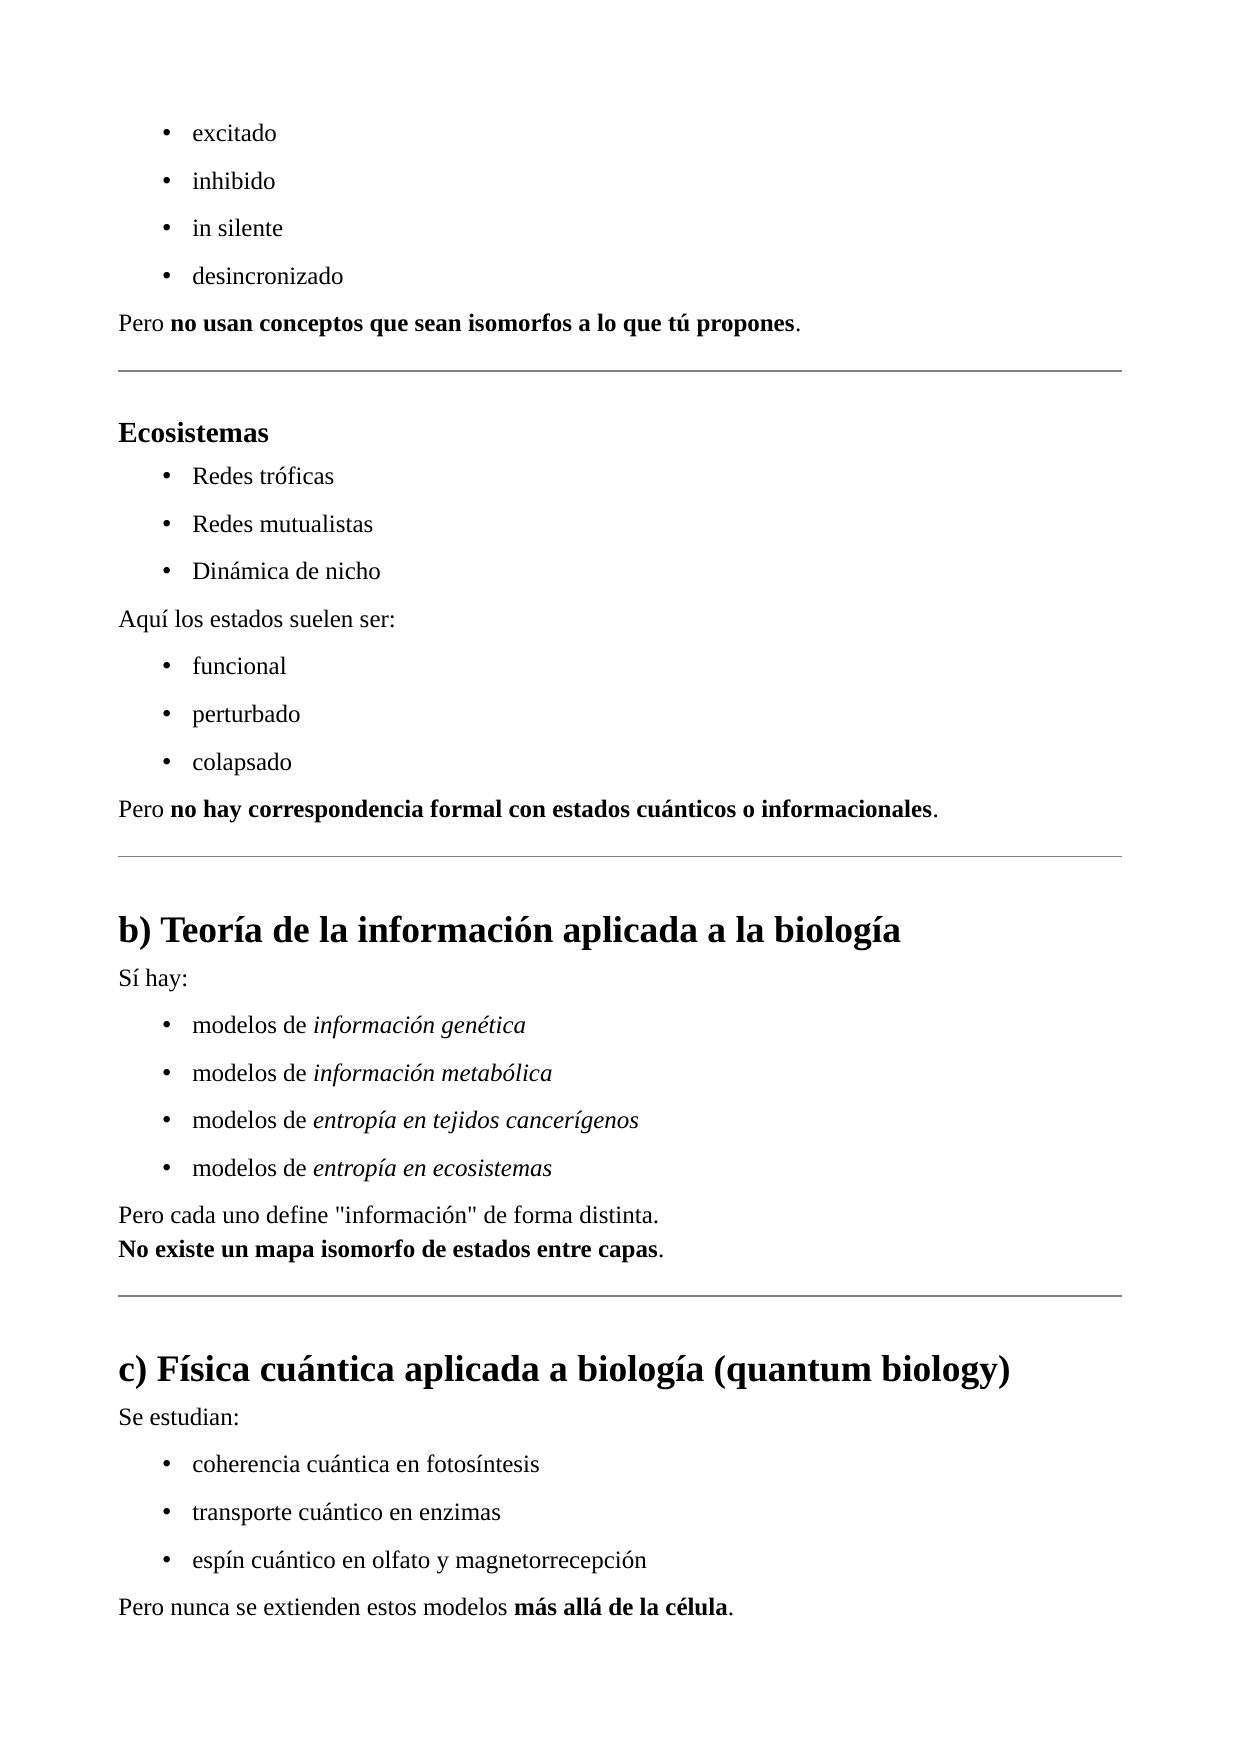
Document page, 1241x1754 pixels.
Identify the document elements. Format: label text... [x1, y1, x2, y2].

list Dinámica de nicho [162, 556, 1122, 585]
list inhibido [162, 166, 1122, 194]
list coherencia cuántica en fotosíntesis [162, 1449, 1122, 1478]
list modelos de entropía en ecosistemas [162, 1153, 1122, 1182]
text Pero no hay correspondencia formal con estados cuánticos o informacionales. [118, 794, 1122, 823]
text Pero cada uno define "información" de forma distinta. No existe un mapa isomorfo de estados entre capas. [118, 1201, 1122, 1262]
list colapsado [162, 747, 1122, 775]
list excitado [162, 118, 1122, 147]
list Redes mutualistas [162, 509, 1122, 537]
list modelos de información metabólica [162, 1058, 1122, 1087]
list Redes tróficas [162, 461, 1122, 490]
list in silente [162, 213, 1122, 242]
text Pero no usan conceptos que sean isomorfos a lo que tú propones. [118, 308, 1122, 337]
list espín cuántico en olfato y magnetorrecepción [162, 1545, 1122, 1573]
list transporte cuántico en enzimas [162, 1497, 1122, 1526]
text Aquí los estados suelen ser: [118, 604, 1122, 633]
subtitle b) Teoría de la información aplicada a la biología [118, 907, 1122, 950]
list modelos de entropía en tejidos cancerígenos [162, 1105, 1122, 1134]
text Se estudian: [118, 1402, 1122, 1431]
list funcional [162, 651, 1122, 680]
list modelos de información genética [162, 1010, 1122, 1039]
list perturbado [162, 699, 1122, 728]
subtitle Ecosistemas [118, 415, 1122, 448]
text Sí hay: [118, 963, 1122, 991]
subtitle c) Física cuántica aplicada a biología (quantum biology) [118, 1346, 1122, 1389]
text Pero nunca se extienden estos modelos más allá de la célula. [118, 1592, 1122, 1621]
list desincronizado [162, 261, 1122, 290]
